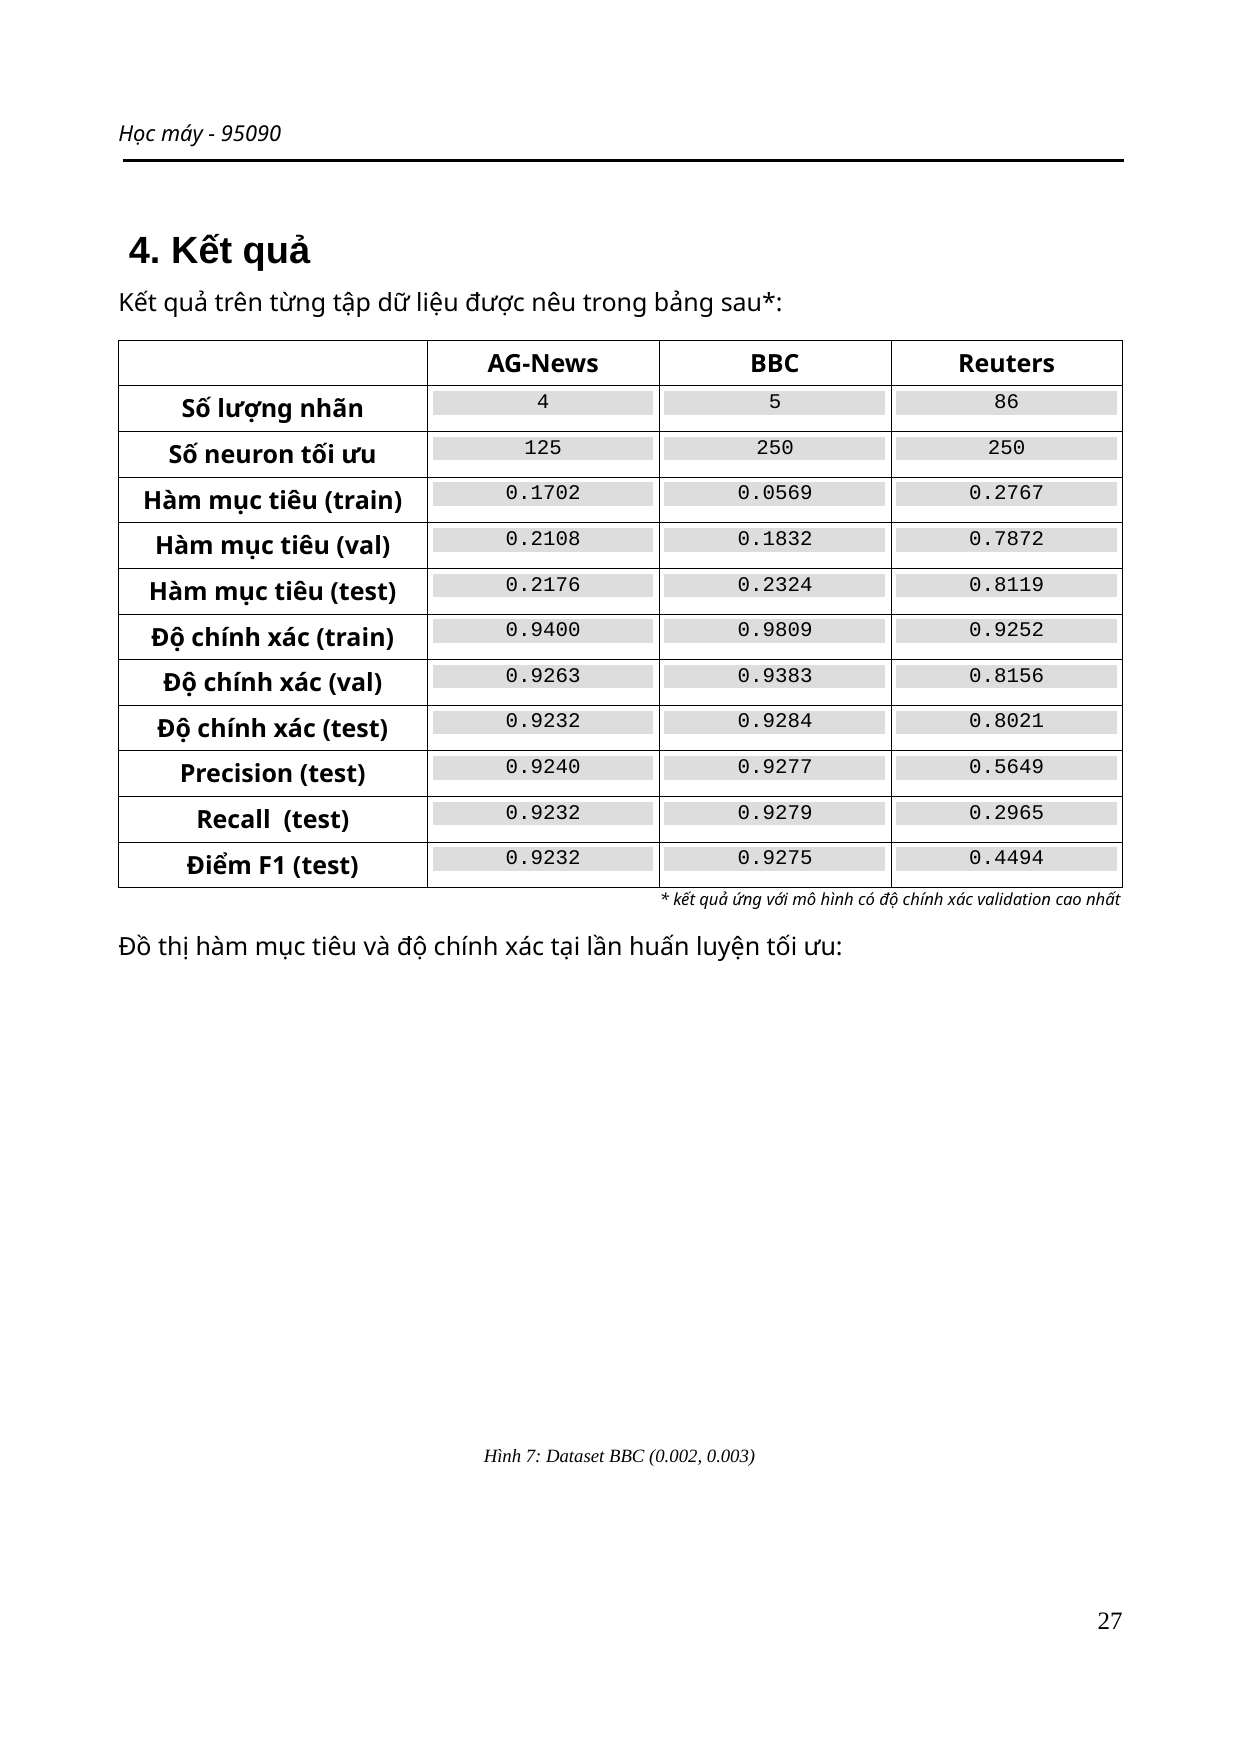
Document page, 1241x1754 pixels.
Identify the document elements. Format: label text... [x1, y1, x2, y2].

table_cell Độ chính xác (val) [119, 660, 427, 705]
table_cell 0.2965 [892, 797, 1122, 842]
table_cell 0.8119 [892, 569, 1122, 613]
text Hình 7: Dataset BBC (0.002, 0.003) [118, 997, 1122, 1467]
table_cell 0.9240 [428, 751, 659, 796]
table_header BBC [660, 341, 891, 385]
table_cell 0.9232 [428, 843, 659, 887]
table_cell 125 [428, 432, 659, 477]
text * kết quả ứng với mô hình có độ chính xác validation cao nhất [118, 888, 1122, 910]
table_cell 0.5649 [892, 751, 1122, 796]
table_cell 0.9232 [428, 706, 659, 750]
table_cell 0.1702 [428, 478, 659, 522]
text Kết quả trên từng tập dữ liệu được nêu trong bảng sau*: [118, 284, 1122, 318]
table_cell 0.9275 [660, 843, 891, 887]
table_cell 0.8021 [892, 706, 1122, 750]
table_cell Hàm mục tiêu (val) [119, 523, 427, 568]
table_cell Recall (test) [119, 797, 427, 842]
table_cell 0.9277 [660, 751, 891, 796]
table_cell Điểm F1 (test) [119, 843, 427, 887]
table_cell 0.9232 [428, 797, 659, 842]
table_cell 0.8156 [892, 660, 1122, 705]
table_cell 0.9400 [428, 615, 659, 659]
table_cell 0.7872 [892, 523, 1122, 568]
table_cell Độ chính xác (test) [119, 706, 427, 750]
table_cell 0.9383 [660, 660, 891, 705]
table_cell 0.9263 [428, 660, 659, 705]
table_cell Precision (test) [119, 751, 427, 796]
table_cell 0.9809 [660, 615, 891, 659]
table_cell 0.0569 [660, 478, 891, 522]
text Đồ thị hàm mục tiêu và độ chính xác tại lần huấn luyện tối ưu: [118, 929, 1122, 963]
table_cell 5 [660, 386, 891, 431]
table_cell Độ chính xác (train) [119, 615, 427, 659]
table_cell 86 [892, 386, 1122, 431]
table_cell 0.4494 [892, 843, 1122, 887]
table_cell 0.2176 [428, 569, 659, 613]
table_cell 4 [428, 386, 659, 431]
subtitle Kết quả [118, 228, 1122, 272]
table_cell 0.1832 [660, 523, 891, 568]
table_header [119, 341, 427, 385]
table_cell 0.9279 [660, 797, 891, 842]
table_cell 0.9252 [892, 615, 1122, 659]
table_cell 0.2324 [660, 569, 891, 613]
table_header Reuters [892, 341, 1122, 385]
table_cell 250 [660, 432, 891, 477]
table_cell Số neuron tối ưu [119, 432, 427, 477]
table_cell 0.9284 [660, 706, 891, 750]
table_header AG-News [428, 341, 659, 385]
table_cell 0.2767 [892, 478, 1122, 522]
table_cell Số lượng nhãn [119, 386, 427, 431]
table_cell 250 [892, 432, 1122, 477]
table_cell Hàm mục tiêu (train) [119, 478, 427, 522]
table_cell Hàm mục tiêu (test) [119, 569, 427, 613]
table_cell 0.2108 [428, 523, 659, 568]
